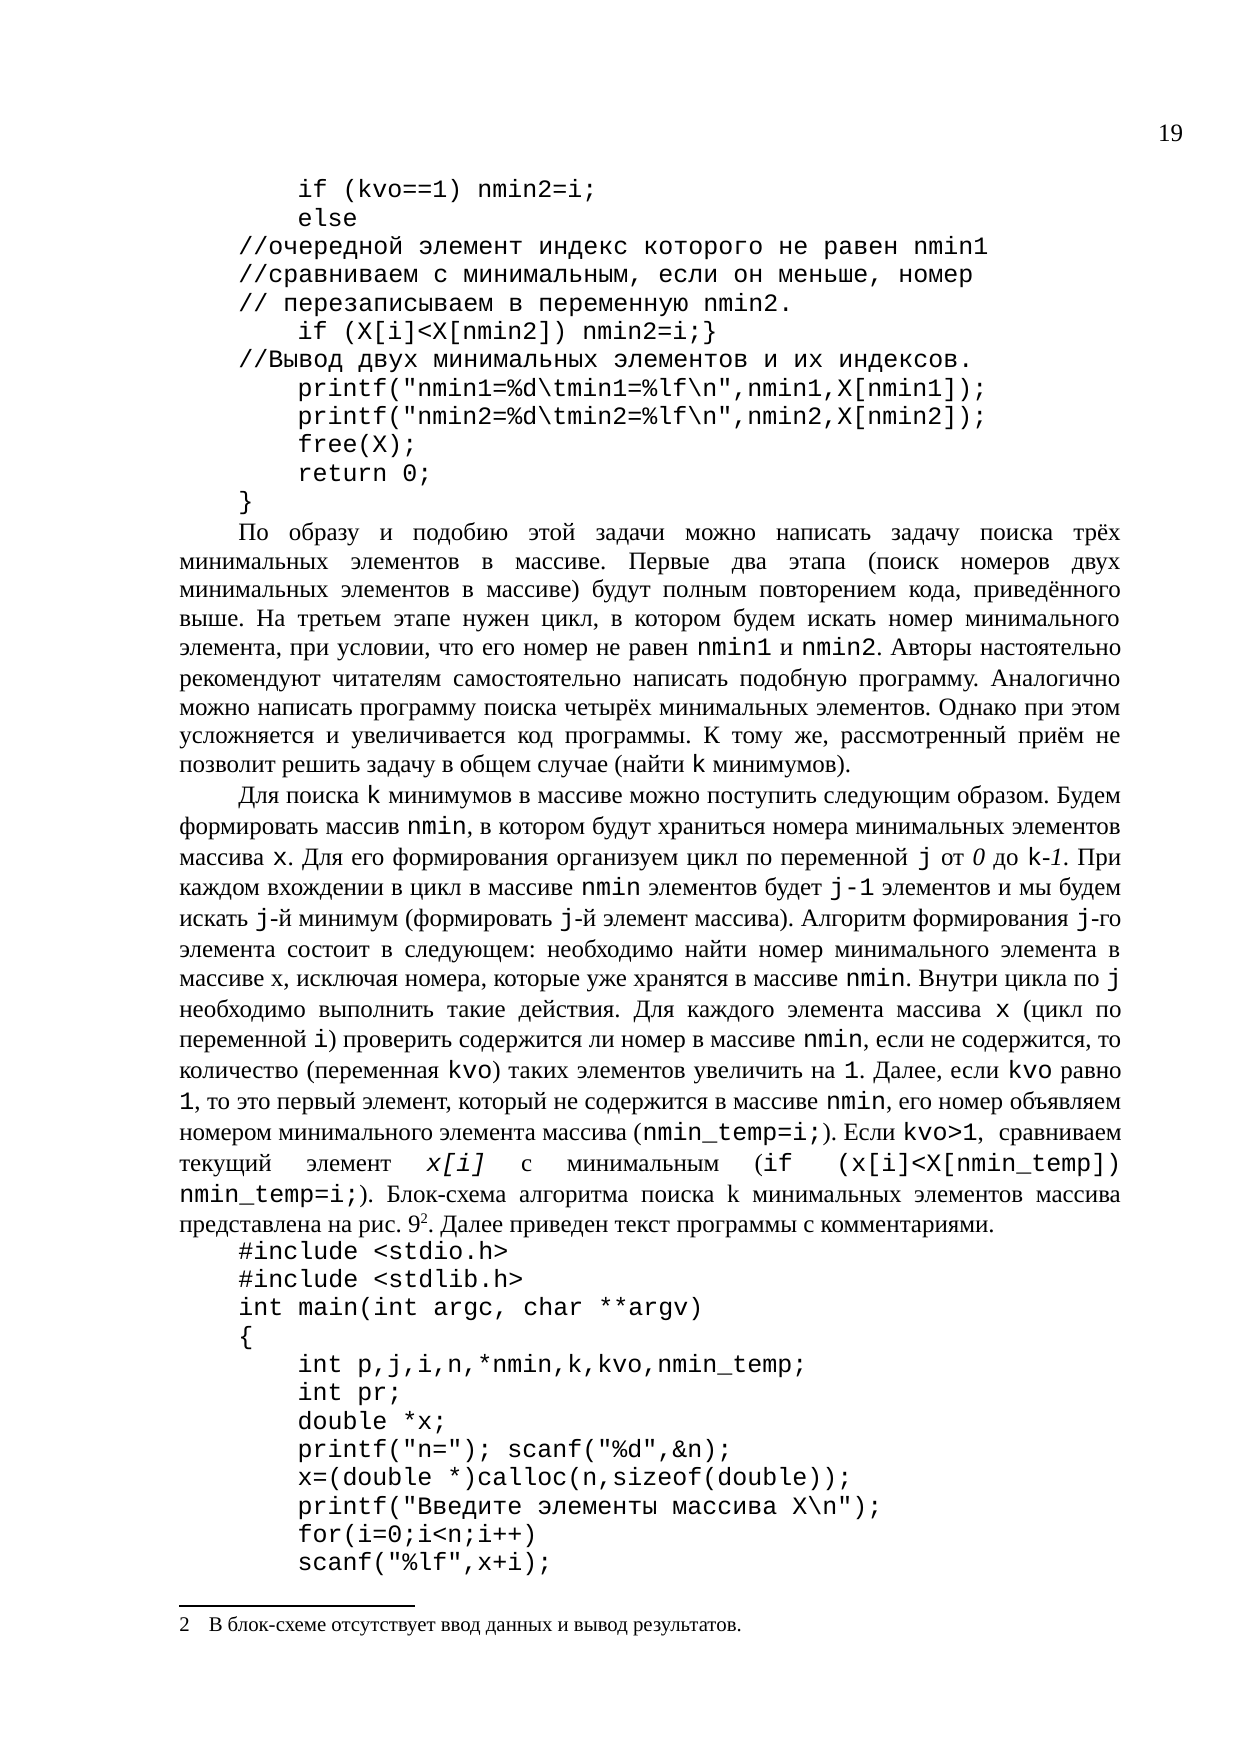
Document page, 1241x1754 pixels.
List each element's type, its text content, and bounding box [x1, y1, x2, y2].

text printf("nmin1=%d\tmin1=%lf\n",nmin1,X[nmin1]); [238, 375, 1121, 404]
text //Вывод двух минимальных элементов и их индексов. [238, 347, 1121, 375]
text int main(int argc, char **argv) [238, 1295, 1121, 1323]
text { [238, 1323, 1121, 1352]
text else [238, 205, 1121, 234]
text int p,j,i,n,*nmin,k,kvo,nmin_temp; [238, 1352, 1121, 1380]
text x=(double *)calloc(n,sizeof(double)); [238, 1465, 1121, 1493]
text int pr; [238, 1380, 1121, 1408]
text printf("nmin2=%d\tmin2=%lf\n",nmin2,X[nmin2]); [238, 404, 1121, 432]
text if (X[i]<X[nmin2]) nmin2=i;} [238, 319, 1121, 347]
text printf("Введите элементы массива Х\n"); [238, 1493, 1121, 1522]
text double *x; [238, 1408, 1121, 1437]
text Для поиска k минимумов в массиве можно поступить следующим образом. Будем формировать массив nmin, в котором будут храниться номера минимальных элементов массива x. Для его формирования организуем цикл по переменной j от 0 до k-1. При каждом вхождении в цикл в массиве nmin элементов будет j-1 элементов и мы будем искать j-й минимум (формировать j-й элемент массива). Алгоритм формирования j-го элемента состоит в следующем: необходимо найти номер минимального элемента в массиве x, исключая номера, которые уже хранятся в массиве nmin. Внутри цикла по j необходимо выполнить такие действия. Для каждого элемента массива x (цикл по переменной i) проверить содержится ли номер в массиве nmin, если не содержится, то количество (переменная kvo) таких элементов увеличить на 1. Далее, если kvo равно 1, то это первый элемент, который не содержится в массиве nmin, его номер объявляем номером минимального элемента массива (nmin_temp=i;). Если kvo>1, сравниваем текущий элемент x[i] с минимальным (if (x[i]<X[nmin_temp]) nmin_temp=i;). Блок-схема алгоритма поиска k минимальных элементов массива представлена на рис. 9. Далее приведен текст программы с комментариями. [179, 780, 1121, 1238]
text printf("n="); scanf("%d",&n); [238, 1437, 1121, 1465]
text // перезаписываем в переменную nmin2. [238, 290, 1121, 319]
text По образу и подобию этой задачи можно написать задачу поиска трёх минимальных элементов в массиве. Первые два этапа (поиск номеров двух минимальных элементов в массиве) будут полным повторением кода, приведённого выше. На третьем этапе нужен цикл, в котором будем искать номер минимального элемента, при условии, что его номер не равен nmin1 и nmin2. Авторы настоятельно рекомендуют читателям самостоятельно написать подобную программу. Аналогично можно написать программу поиска четырёх минимальных элементов. Однако при этом усложняется и увеличивается код программы. К тому же, рассмотренный приём не позволит решить задачу в общем случае (найти k минимумов). [179, 517, 1121, 780]
text for(i=0;i<n;i++) [238, 1522, 1121, 1550]
text В блок-схеме отсутствует ввод данных и вывод результатов. [179, 1612, 1121, 1636]
text return 0; [238, 460, 1121, 489]
text free(X); [238, 432, 1121, 460]
text //очередной элемент индекс которого не равен nmin1 [238, 234, 1121, 262]
text scanf("%lf",x+i); [238, 1550, 1121, 1578]
text #include <stdlib.h> [238, 1267, 1121, 1295]
text //сравниваем с минимальным, если он меньше, номер [238, 262, 1121, 290]
text #include <stdio.h> [238, 1238, 1121, 1267]
text } [238, 489, 1121, 517]
text if (kvo==1) nmin2=i; [238, 177, 1121, 205]
